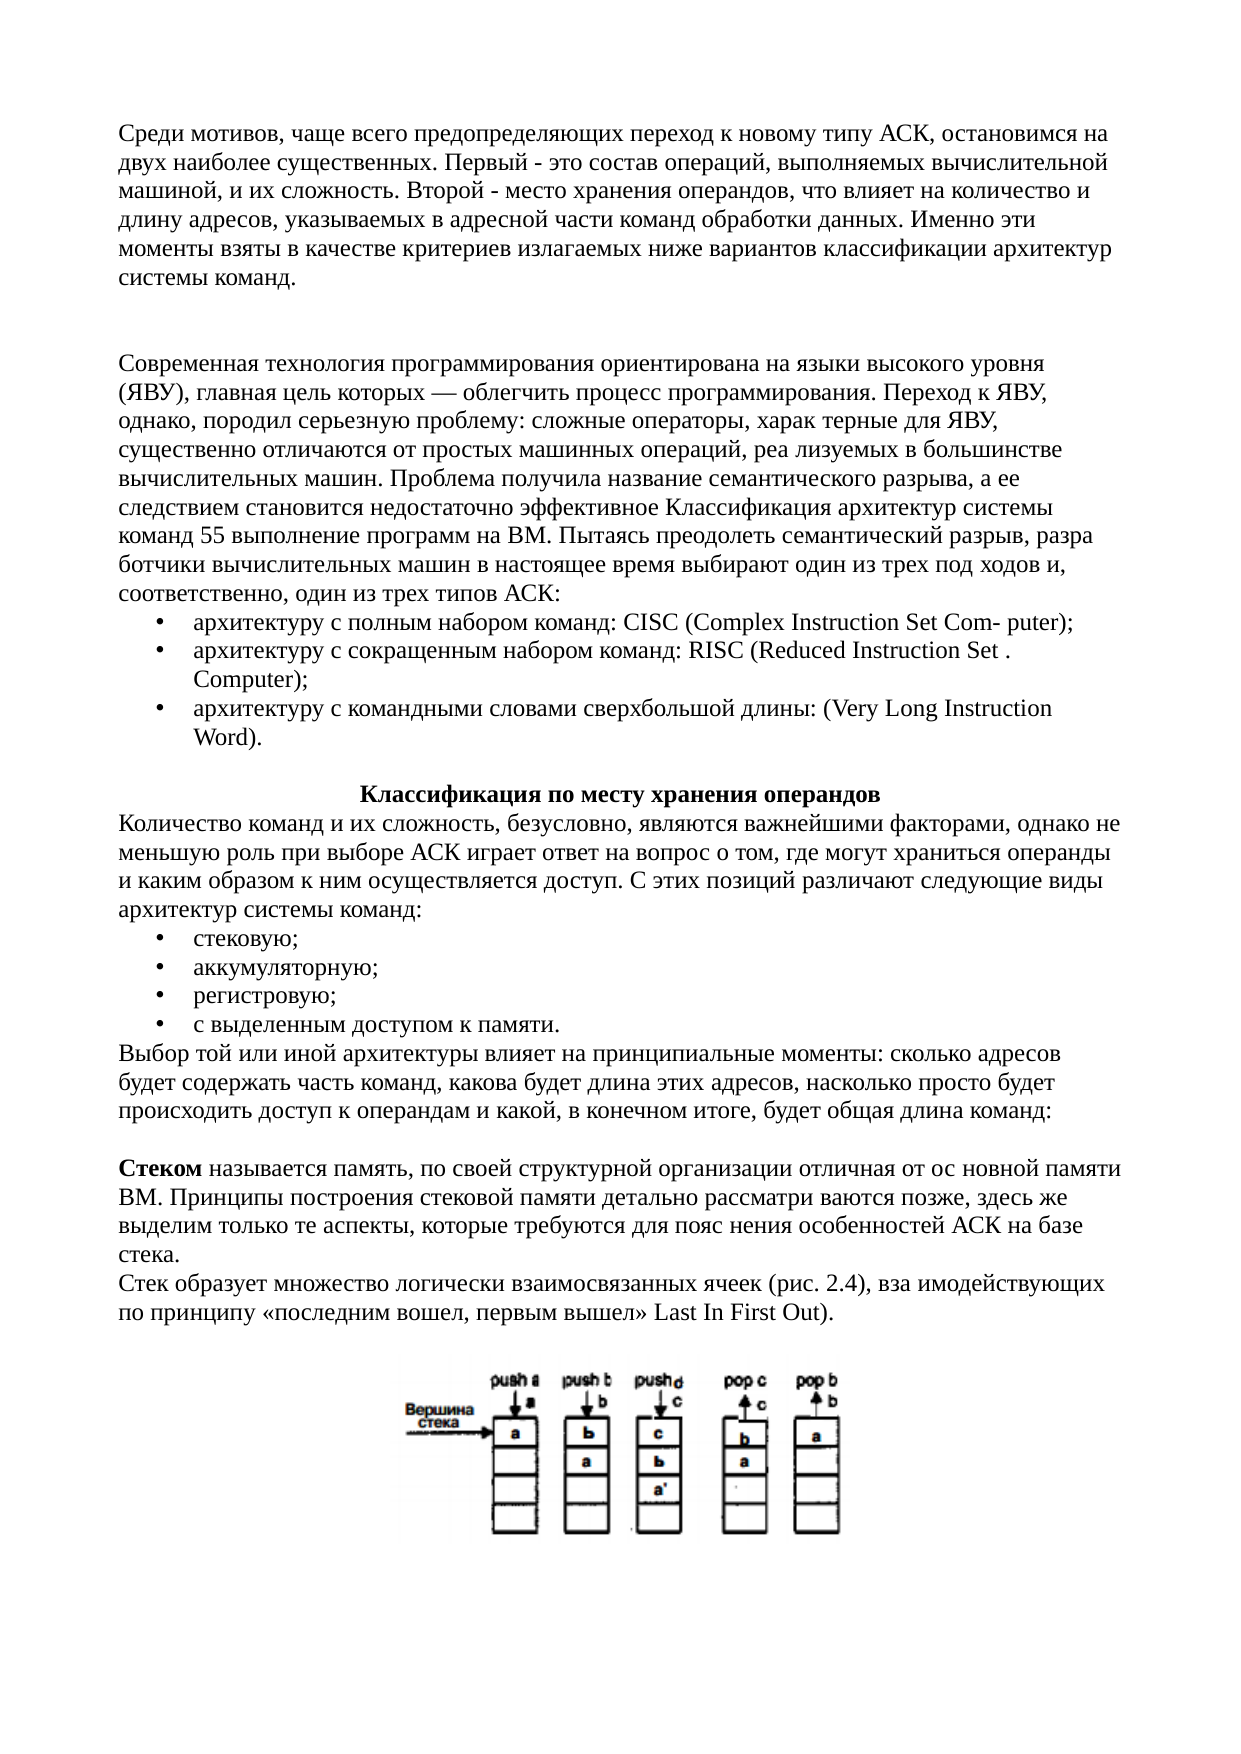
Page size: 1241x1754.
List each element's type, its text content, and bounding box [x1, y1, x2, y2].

text Количество команд и их сложность, безусловно, являются важнейшими факторами, однако не меньшую роль при выборе АСК играет ответ на вопрос о том, где могут храниться операнды и каким образом к ним осуществляется доступ. С этих позиций различают следующие виды архитектур системы команд: [118, 808, 1122, 923]
text Среди мотивов, чаще всего предопределяющих переход к новому типу АСК, остановимся на двух наиболее существенных. Первый - это состав операций, выполняемых вычислительной машиной, и их сложность. Второй - место хранения операндов, что влияет на количество и длину адресов, указываемых в адресной части команд обработки данных. Именно эти моменты взяты в качестве критериев излагаемых ниже вариантов классификации архитектур системы команд. [118, 118, 1122, 291]
list аккумуляторную; [156, 952, 1122, 981]
text Стек образует множество логически взаимосвязанных ячеек (рис. 2.4), вза­ имодействующих по принципу «последним вошел, первым вышел» Last In First Out). [118, 1268, 1122, 1326]
list архитектуру с сокращенным набором команд: RISC (Reduced Instruction Set . Computer); [156, 636, 1122, 693]
list стековую; [156, 923, 1122, 952]
list с выделенным доступом к памяти. [156, 1009, 1122, 1038]
list архитектуру с командными словами сверхбольшой длины: (Very Long Instruction Word). [156, 693, 1122, 751]
picture [390, 1354, 850, 1544]
list архитектуру с полным набором команд: CISC (Complex Instruction Set Com- puter); [156, 607, 1122, 636]
list регистровую; [156, 981, 1122, 1009]
text Классификация по месту хранения операндов [118, 779, 1122, 808]
text Стеком называется память, по своей структурной организации отличная от ос­ новной памяти ВМ. Принципы построения стековой памяти детально рассматри­ ваются позже, здесь же выделим только те аспекты, которые требуются для пояс­ нения особенностей АСК на базе стека. [118, 1153, 1122, 1268]
text Современная технология программирования ориентирована на языки высокого уровня (ЯВУ), главная цель которых — облегчить процесс программирования. Переход к ЯВУ, однако, породил серьезную проблему: сложные операторы, харак­ терные для ЯВУ, существенно отличаются от простых машинных операций, реа­ лизуемых в большинстве вычислительных машин. Проблема получила название семантического разрыва, а ее следствием становится недостаточно эффективное Классификация архитектур системы команд 55 выполнение программ на ВМ. Пытаясь преодолеть семантический разрыв, разра­ ботчики вычислительных машин в настоящее время выбирают один из трех под­ ходов и, соответственно, один из трех типов АСК: [118, 348, 1122, 607]
text Выбор той или иной архитектуры влияет на принципиальные моменты: сколько адресов будет содержать часть команд, какова будет длина этих адресов, насколько просто будет происходить доступ к операндам и какой, в конечном итоге, будет общая длина команд: [118, 1038, 1122, 1124]
